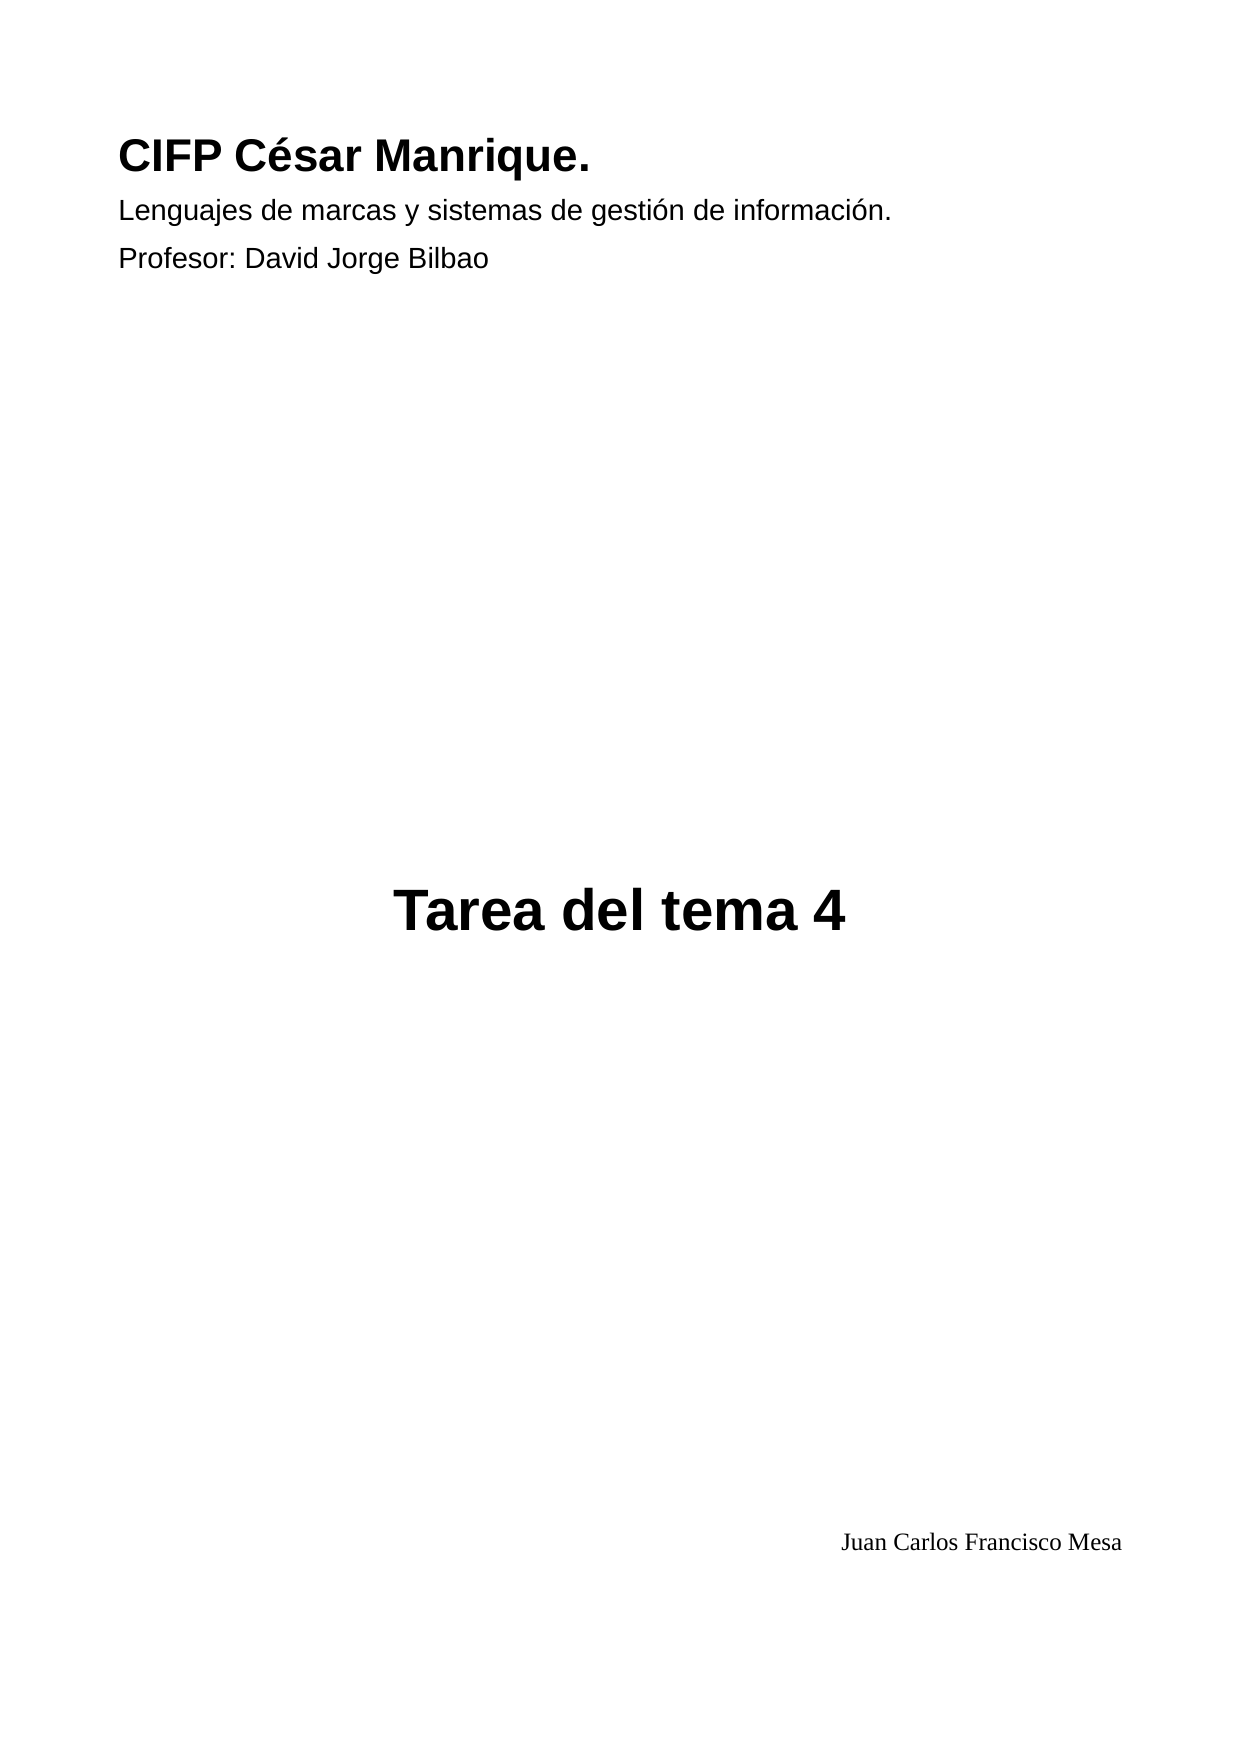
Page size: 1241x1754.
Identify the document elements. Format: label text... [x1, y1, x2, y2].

text Juan Carlos Francisco Mesa [118, 1527, 1122, 1555]
title CIFP César Manrique. [118, 128, 1122, 181]
text Profesor: David Jorge Bilbao [118, 241, 1122, 275]
text Lenguajes de marcas y sistemas de gestión de información. [118, 193, 1122, 227]
title Tarea del tema 4 [118, 876, 1122, 943]
